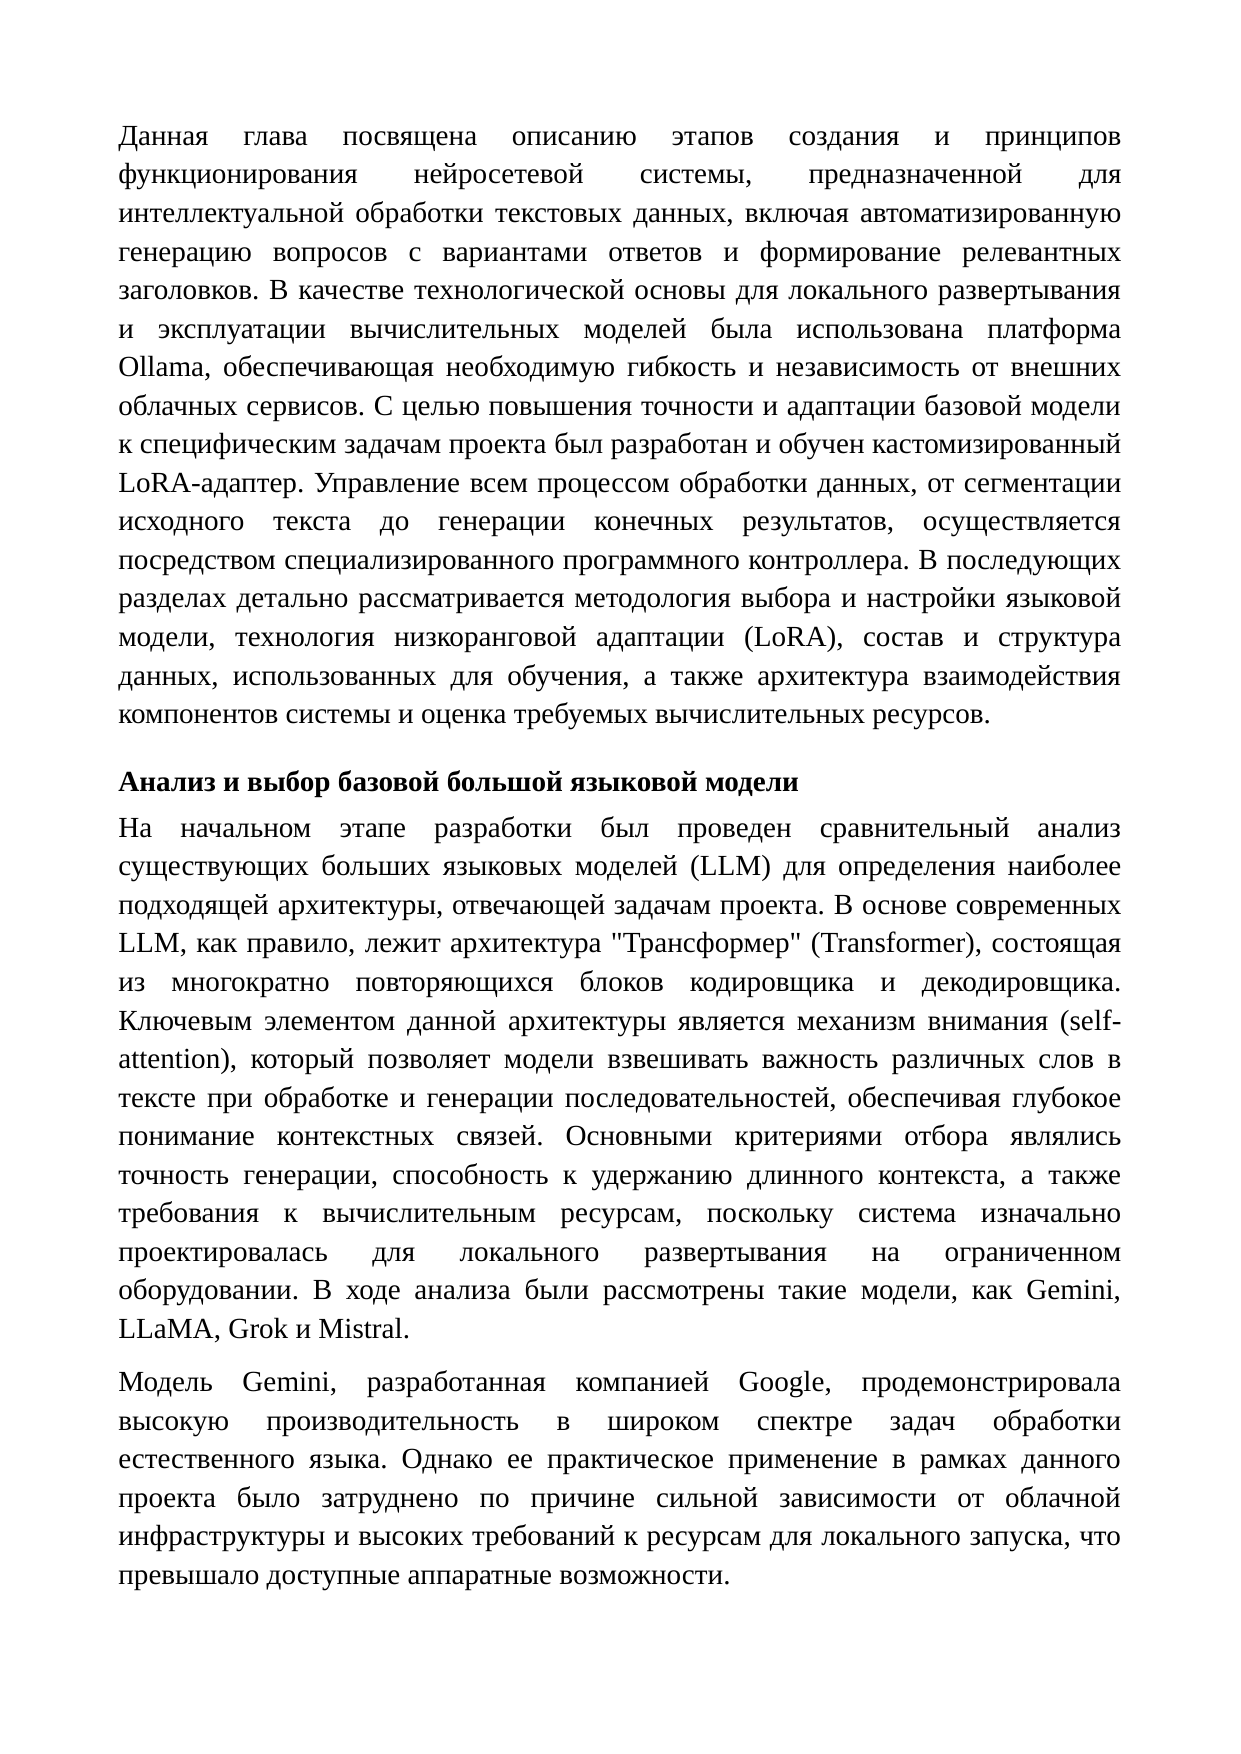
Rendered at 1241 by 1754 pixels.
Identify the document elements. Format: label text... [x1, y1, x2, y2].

subtitle Анализ и выбор базовой большой языковой модели [118, 764, 1122, 797]
text Модель Gemini, разработанная компанией Google, продемонстрировала высокую производительность в широком спектре задач обработки естественного языка. Однако ее практическое применение в рамках данного проекта было затруднено по причине сильной зависимости от облачной инфраструктуры и высоких требований к ресурсам для локального запуска, что превышало доступные аппаратные возможности. [118, 1364, 1122, 1590]
text На начальном этапе разработки был проведен сравнительный анализ существующих больших языковых моделей (LLM) для определения наиболее подходящей архитектуры, отвечающей задачам проекта. В основе современных LLM, как правило, лежит архитектура "Трансформер" (Transformer), состоящая из многократно повторяющихся блоков кодировщика и декодировщика. Ключевым элементом данной архитектуры является механизм внимания (self-attention), который позволяет модели взвешивать важность различных слов в тексте при обработке и генерации последовательностей, обеспечивая глубокое понимание контекстных связей. Основными критериями отбора являлись точность генерации, способность к удержанию длинного контекста, а также требования к вычислительным ресурсам, поскольку система изначально проектировалась для локального развертывания на ограниченном оборудовании. В ходе анализа были рассмотрены такие модели, как Gemini, LLaMA, Grok и Mistral. [118, 810, 1122, 1344]
text Данная глава посвящена описанию этапов создания и принципов функционирования нейросетевой системы, предназначенной для интеллектуальной обработки текстовых данных, включая автоматизированную генерацию вопросов с вариантами ответов и формирование релевантных заголовков. В качестве технологической основы для локального развертывания и эксплуатации вычислительных моделей была использована платформа Ollama, обеспечивающая необходимую гибкость и независимость от внешних облачных сервисов. С целью повышения точности и адаптации базовой модели к специфическим задачам проекта был разработан и обучен кастомизированный LoRA-адаптер. Управление всем процессом обработки данных, от сегментации исходного текста до генерации конечных результатов, осуществляется посредством специализированного программного контроллера. В последующих разделах детально рассматривается методология выбора и настройки языковой модели, технология низкоранговой адаптации (LoRA), состав и структура данных, использованных для обучения, а также архитектура взаимодействия компонентов системы и оценка требуемых вычислительных ресурсов. [118, 118, 1122, 730]
